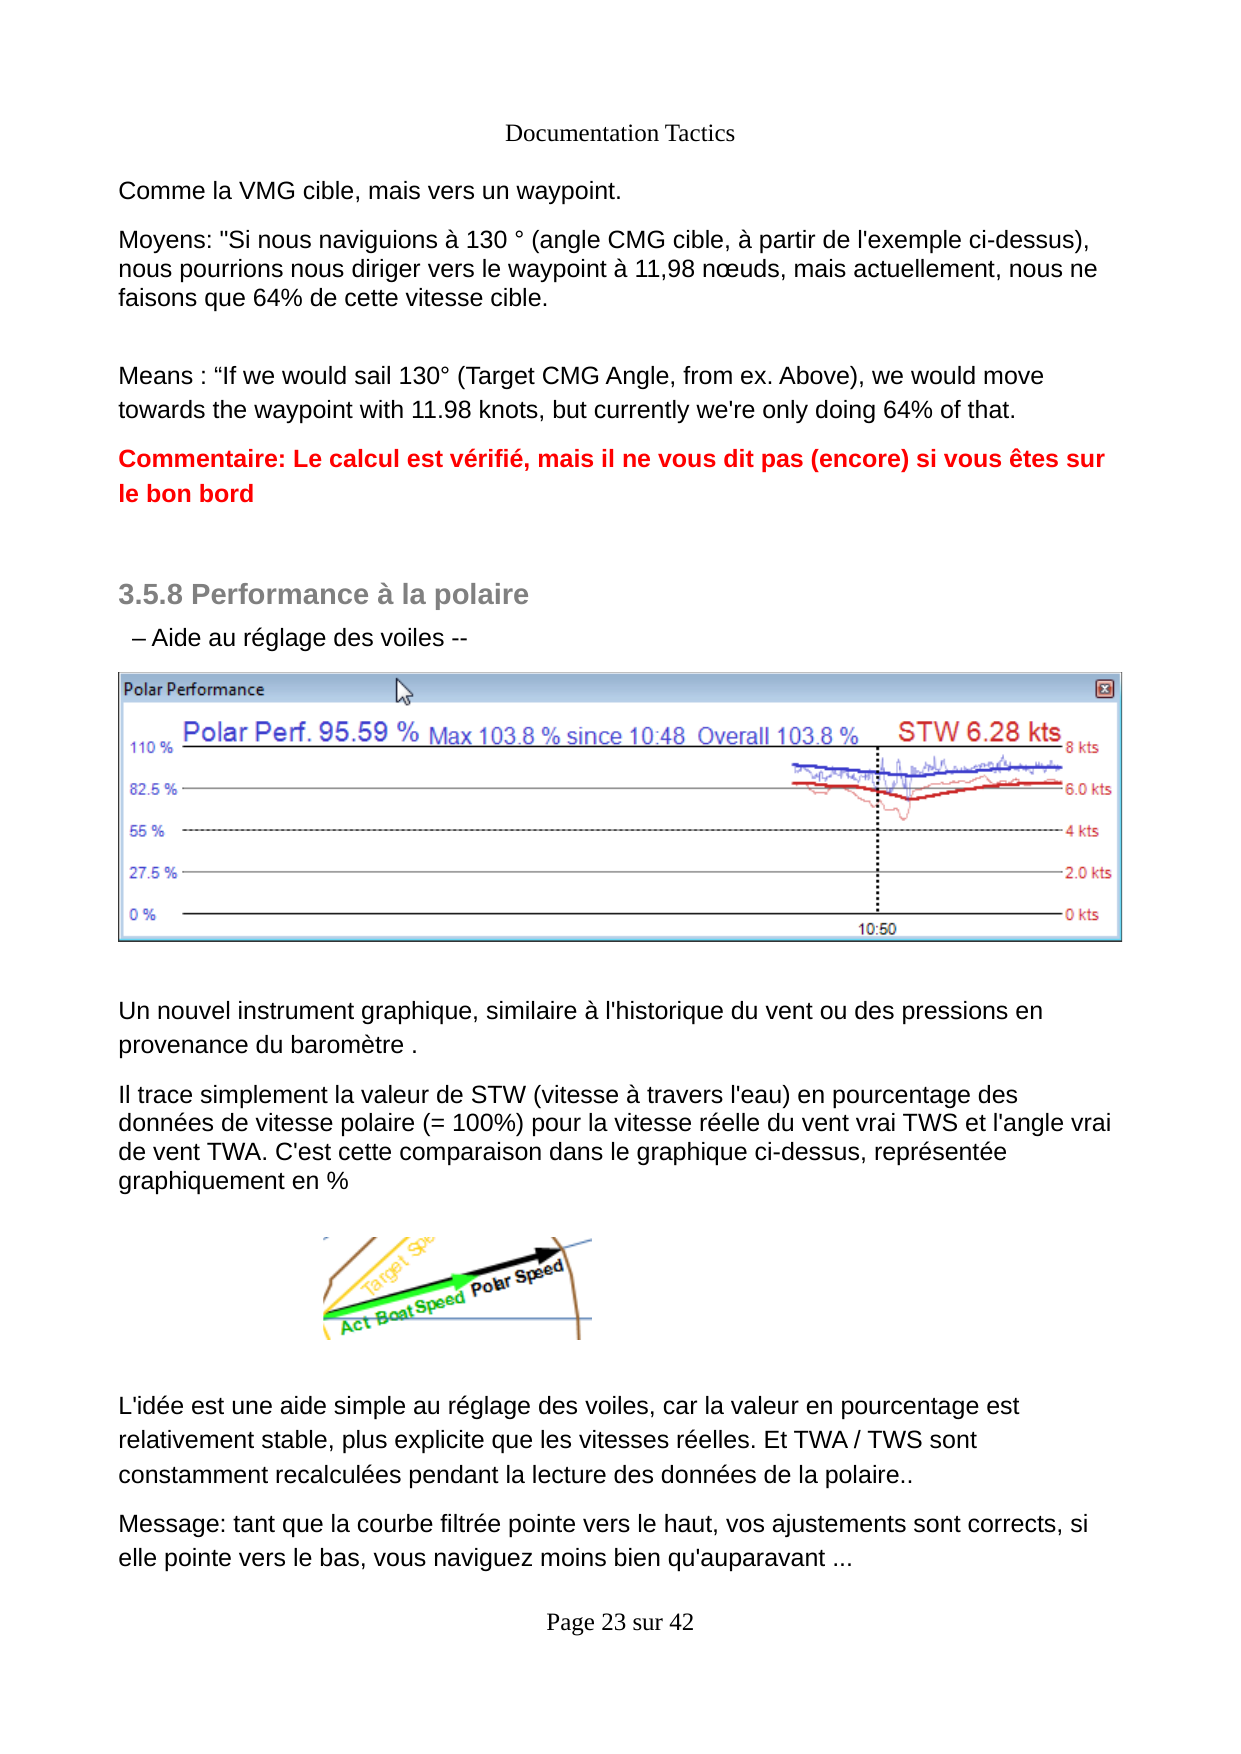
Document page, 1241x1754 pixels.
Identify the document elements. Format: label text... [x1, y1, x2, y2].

text Comme la VMG cible, mais vers un waypoint. [118, 176, 1122, 205]
text Moyens: "Si nous naviguions à 130 ° (angle CMG cible, à partir de l'exemple ci-dessus), nous pourrions nous diriger vers le waypoint à 11,98 nœuds, mais actuellement, nous ne faisons que 64% de cette vitesse cible. [118, 225, 1122, 312]
picture [118, 672, 1123, 942]
text Il trace simplement la valeur de STW (vitesse à travers l'eau) en pourcentage des données de vitesse polaire (= 100%) pour la vitesse réelle du vent vrai TWS et l'angle vrai de vent TWA. C'est cette comparaison dans le graphique ci-dessus, représentée graphiquement en % [118, 1079, 1122, 1194]
text Message: tant que la courbe filtrée pointe vers le haut, vos ajustements sont corrects, si elle pointe vers le bas, vous naviguez moins bien qu'auparavant ... [118, 1509, 1122, 1572]
text Commentaire: Le calcul est vérifié, mais il ne vous dit pas (encore) si vous êtes sur le bon bord [118, 444, 1122, 507]
text – Aide au réglage des voiles -- [118, 623, 1122, 652]
text Un nouvel instrument graphique, similaire à l'historique du vent ou des pressions en provenance du baromètre . [118, 996, 1122, 1059]
subtitle 3.5.8 Performance à la polaire [118, 577, 1122, 610]
text Means : “If we would sail 130° (Target CMG Angle, from ex. Above), we would move towards the waypoint with 11.98 knots, but currently we're only doing 64% of that. [118, 361, 1122, 424]
picture [323, 1237, 592, 1340]
text L'idée est une aide simple au réglage des voiles, car la valeur en pourcentage est relativement stable, plus explicite que les vitesses réelles. Et TWA / TWS sont constamment recalculées pendant la lecture des données de la polaire.. [118, 1391, 1122, 1488]
